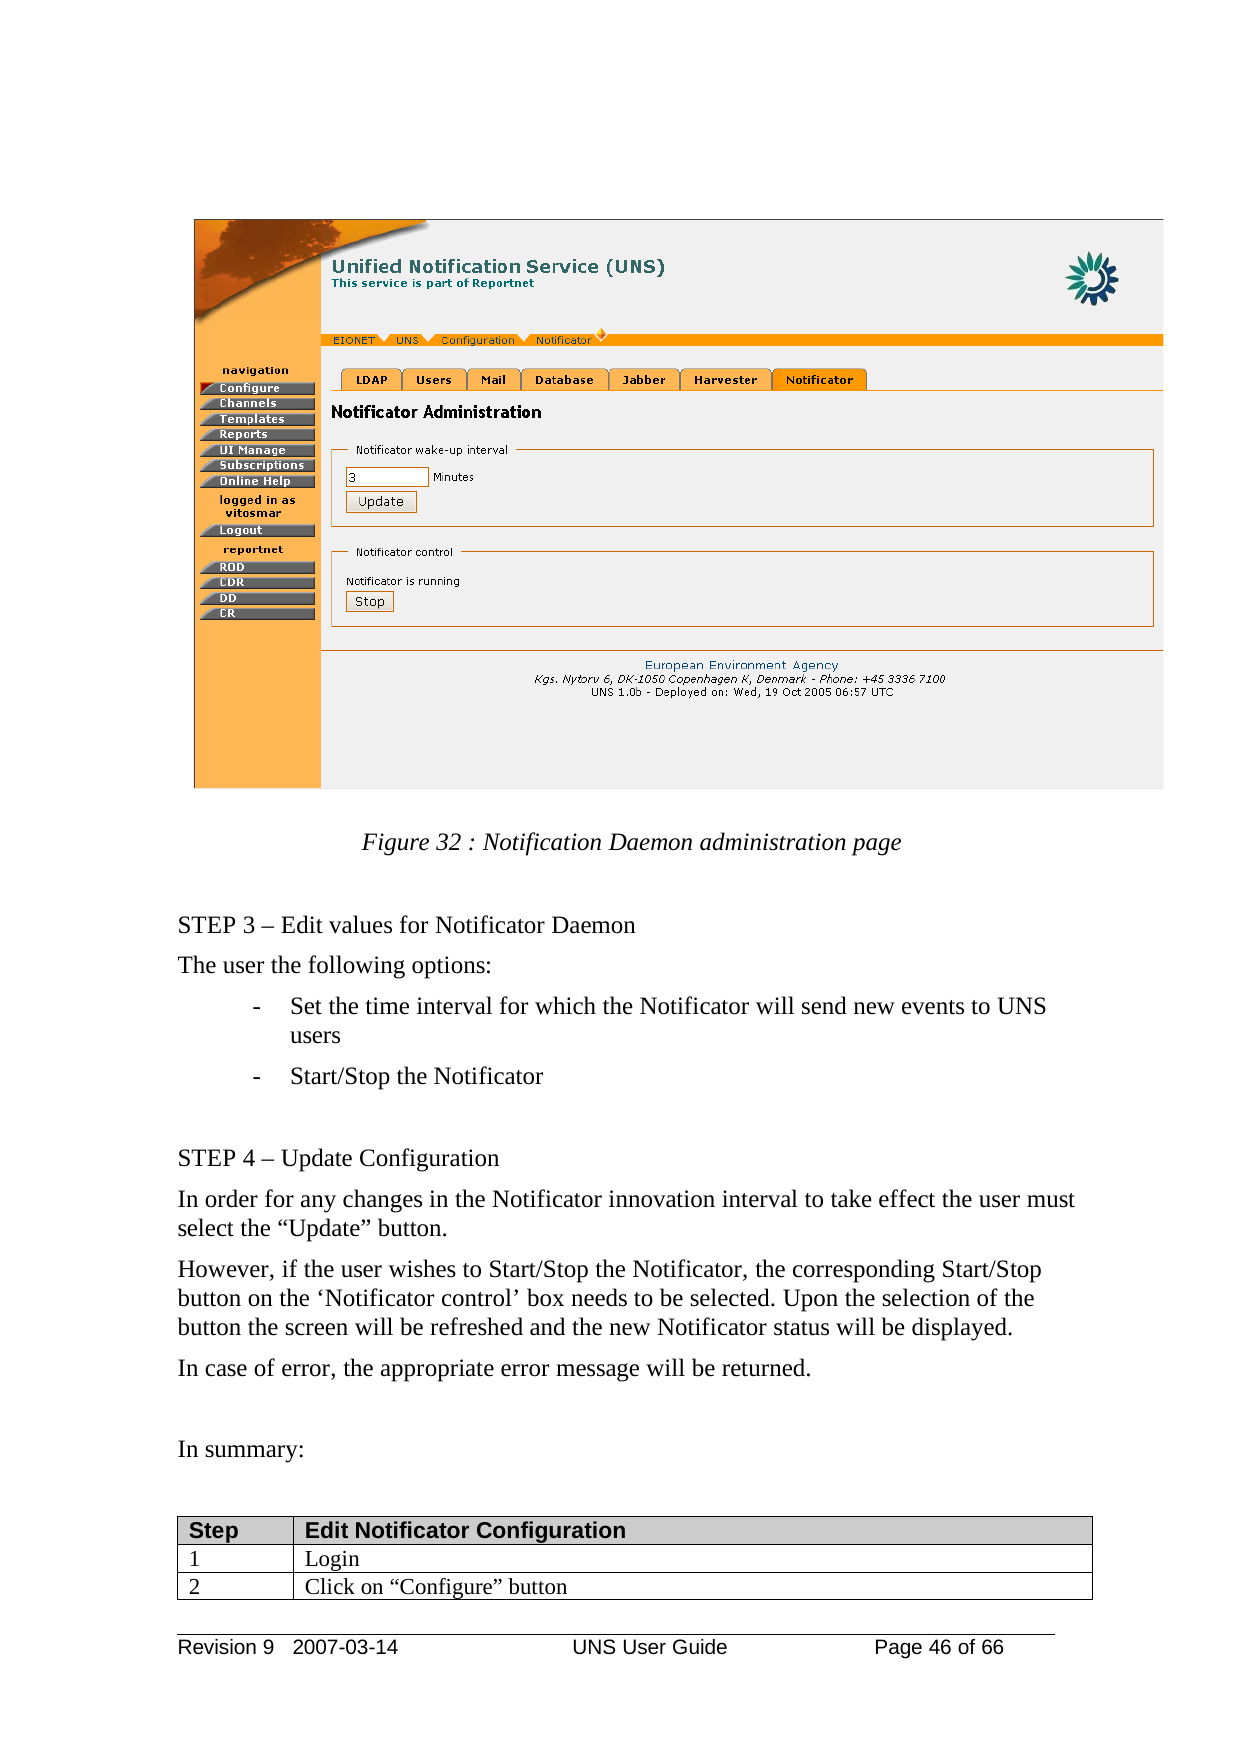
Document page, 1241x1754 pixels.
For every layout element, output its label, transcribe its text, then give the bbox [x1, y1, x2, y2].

table_header Step [178, 1517, 293, 1544]
text Figure 32 : Notification Daemon administration page [177, 827, 1092, 856]
list Set the time interval for which the Notificator will send new events to UNS users [252, 991, 1092, 1049]
text The user the following options: [177, 950, 1092, 979]
text STEP 3 – Edit values for Notificator Daemon [177, 909, 1092, 939]
text However, if the user wishes to Start/Stop the Notificator, the corresponding Start/Stop button on the ‘Notificator control’ box needs to be selected. Upon the selection of the button the screen will be refreshed and the new Notificator status will be displayed. [177, 1253, 1092, 1341]
text In case of error, the appropriate error message will be returned. [177, 1352, 1092, 1382]
table_cell 1 [178, 1545, 293, 1572]
table_cell Login [294, 1545, 1092, 1572]
text In summary: [177, 1434, 1092, 1463]
table_cell 2 [178, 1573, 293, 1599]
list Start/Stop the Notificator [252, 1061, 1092, 1090]
picture [193, 219, 1164, 789]
table_cell Click on “Configure” button [294, 1573, 1092, 1599]
text In order for any changes in the Notificator innovation interval to take effect the user must select the “Update” button. [177, 1184, 1092, 1242]
table_header Edit Notificator Configuration [294, 1517, 1092, 1544]
text STEP 4 – Update Configuration [177, 1143, 1092, 1172]
